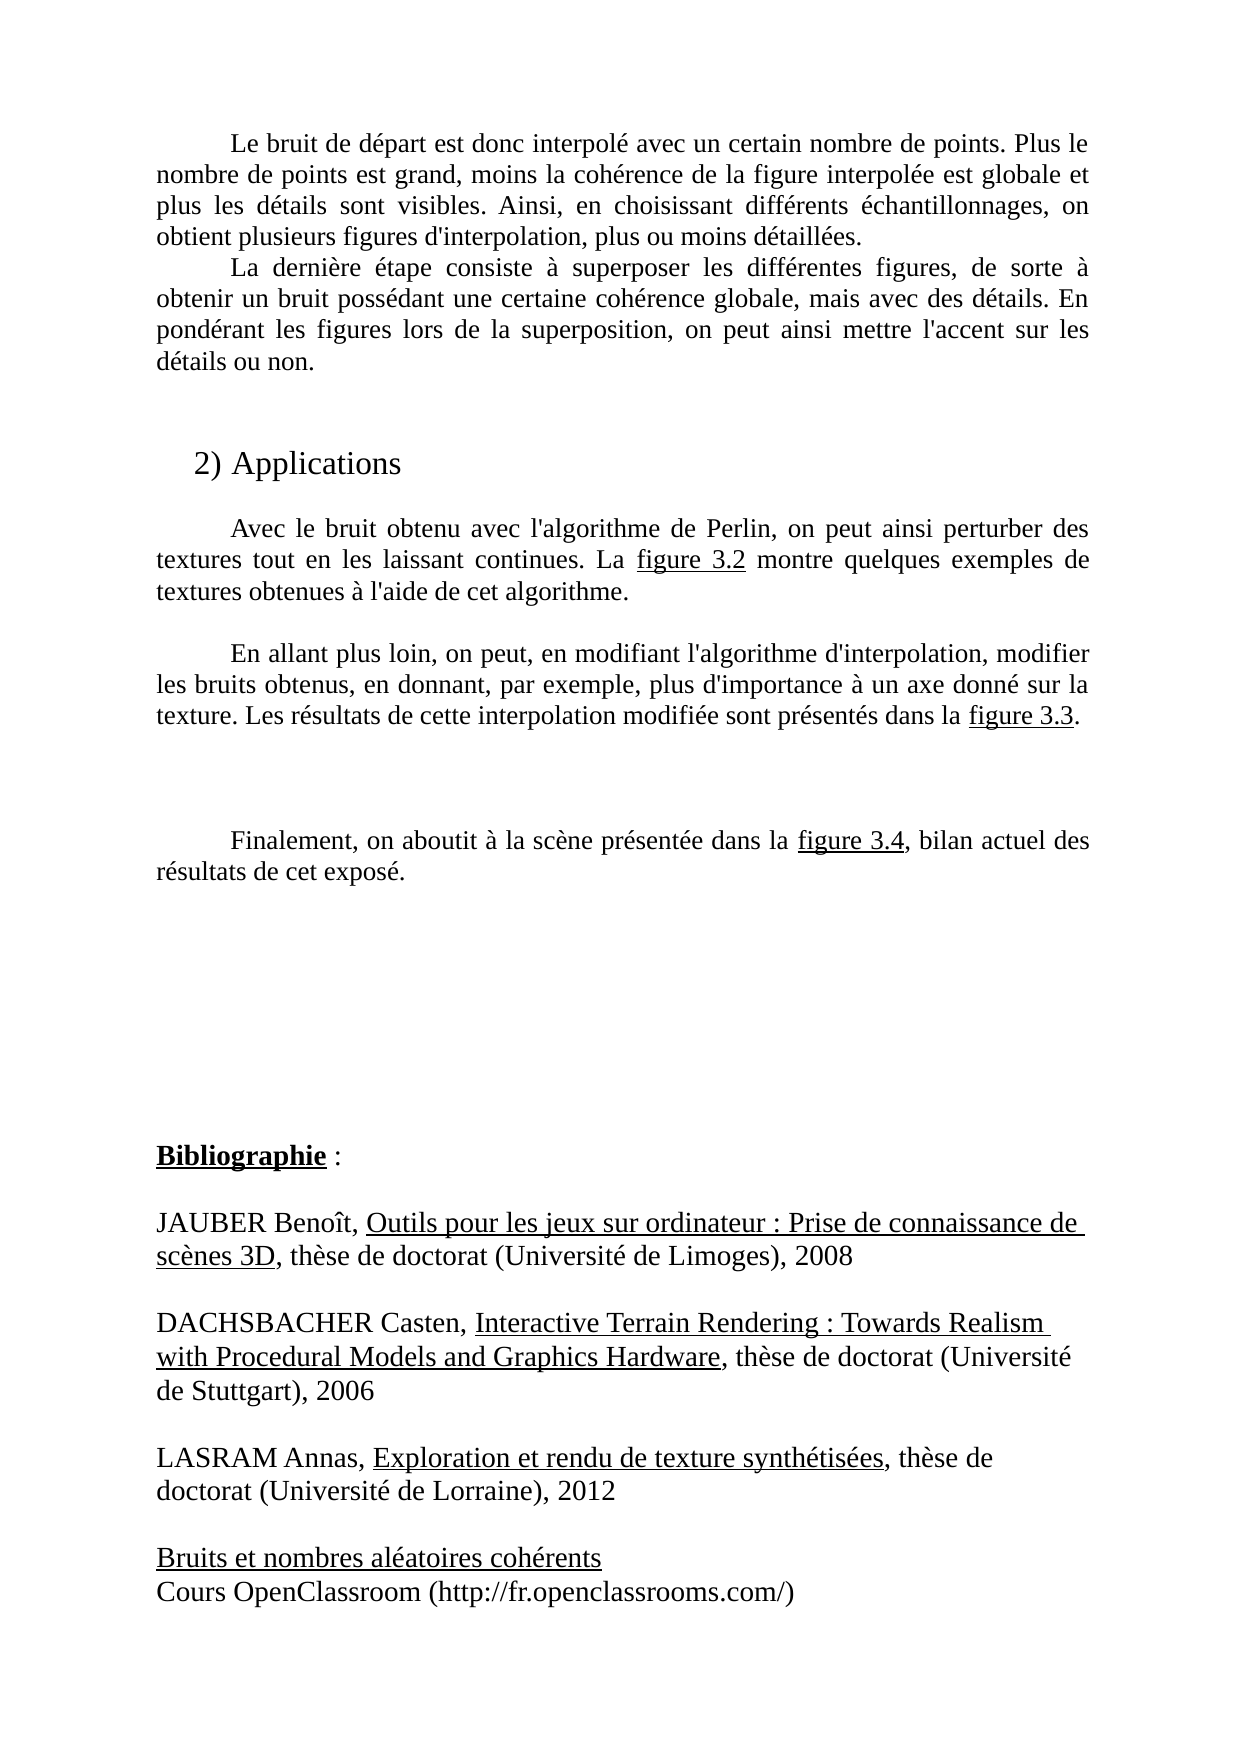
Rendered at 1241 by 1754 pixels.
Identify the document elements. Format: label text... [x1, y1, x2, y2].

text Bibliographie : JAUBER Benoît, Outils pour les jeux sur ordinateur : Prise de connaissance de scènes 3D, thèse de doctorat (Université de Limoges), 2008 DACHSBACHER Casten, Interactive Terrain Rendering : Towards Realism with Procedural Models and Graphics Hardware, thèse de doctorat (Université de Stuttgart), 2006 LASRAM Annas, Exploration et rendu de texture synthétisées, thèse de doctorat (Université de Lorraine), 2012 Bruits et nombres aléatoires cohérents Cours OpenClassroom (http://fr.openclassrooms.com/) [156, 1138, 1090, 1607]
text Avec le bruit obtenu avec l'algorithme de Perlin, on peut ainsi perturber des textures tout en les laissant continues. La figure 3.2 montre quelques exemples de textures obtenues à l'aide de cet algorithme. [156, 512, 1090, 606]
text Le bruit de départ est donc interpolé avec un certain nombre de points. Plus le nombre de points est grand, moins la cohérence de la figure interpolée est globale et plus les détails sont visibles. Ainsi, en choisissant différents échantillonnages, on obtient plusieurs figures d'interpolation, plus ou moins détaillées. [156, 127, 1090, 251]
text La dernière étape consiste à superposer les différentes figures, de sorte à obtenir un bruit possédant une certaine cohérence globale, mais avec des détails. En pondérant les figures lors de la superposition, on peut ainsi mettre l'accent sur les détails ou non. [156, 251, 1090, 376]
text Finalement, on aboutit à la scène présentée dans la figure 3.4, bilan actuel des résultats de cet exposé. [156, 824, 1090, 886]
text En allant plus loin, on peut, en modifiant l'algorithme d'interpolation, modifier les bruits obtenus, en donnant, par exemple, plus d'importance à un axe donné sur la texture. Les résultats de cette interpolation modifiée sont présentés dans la figure 3.3. [156, 637, 1090, 731]
list Applications [194, 443, 1090, 481]
